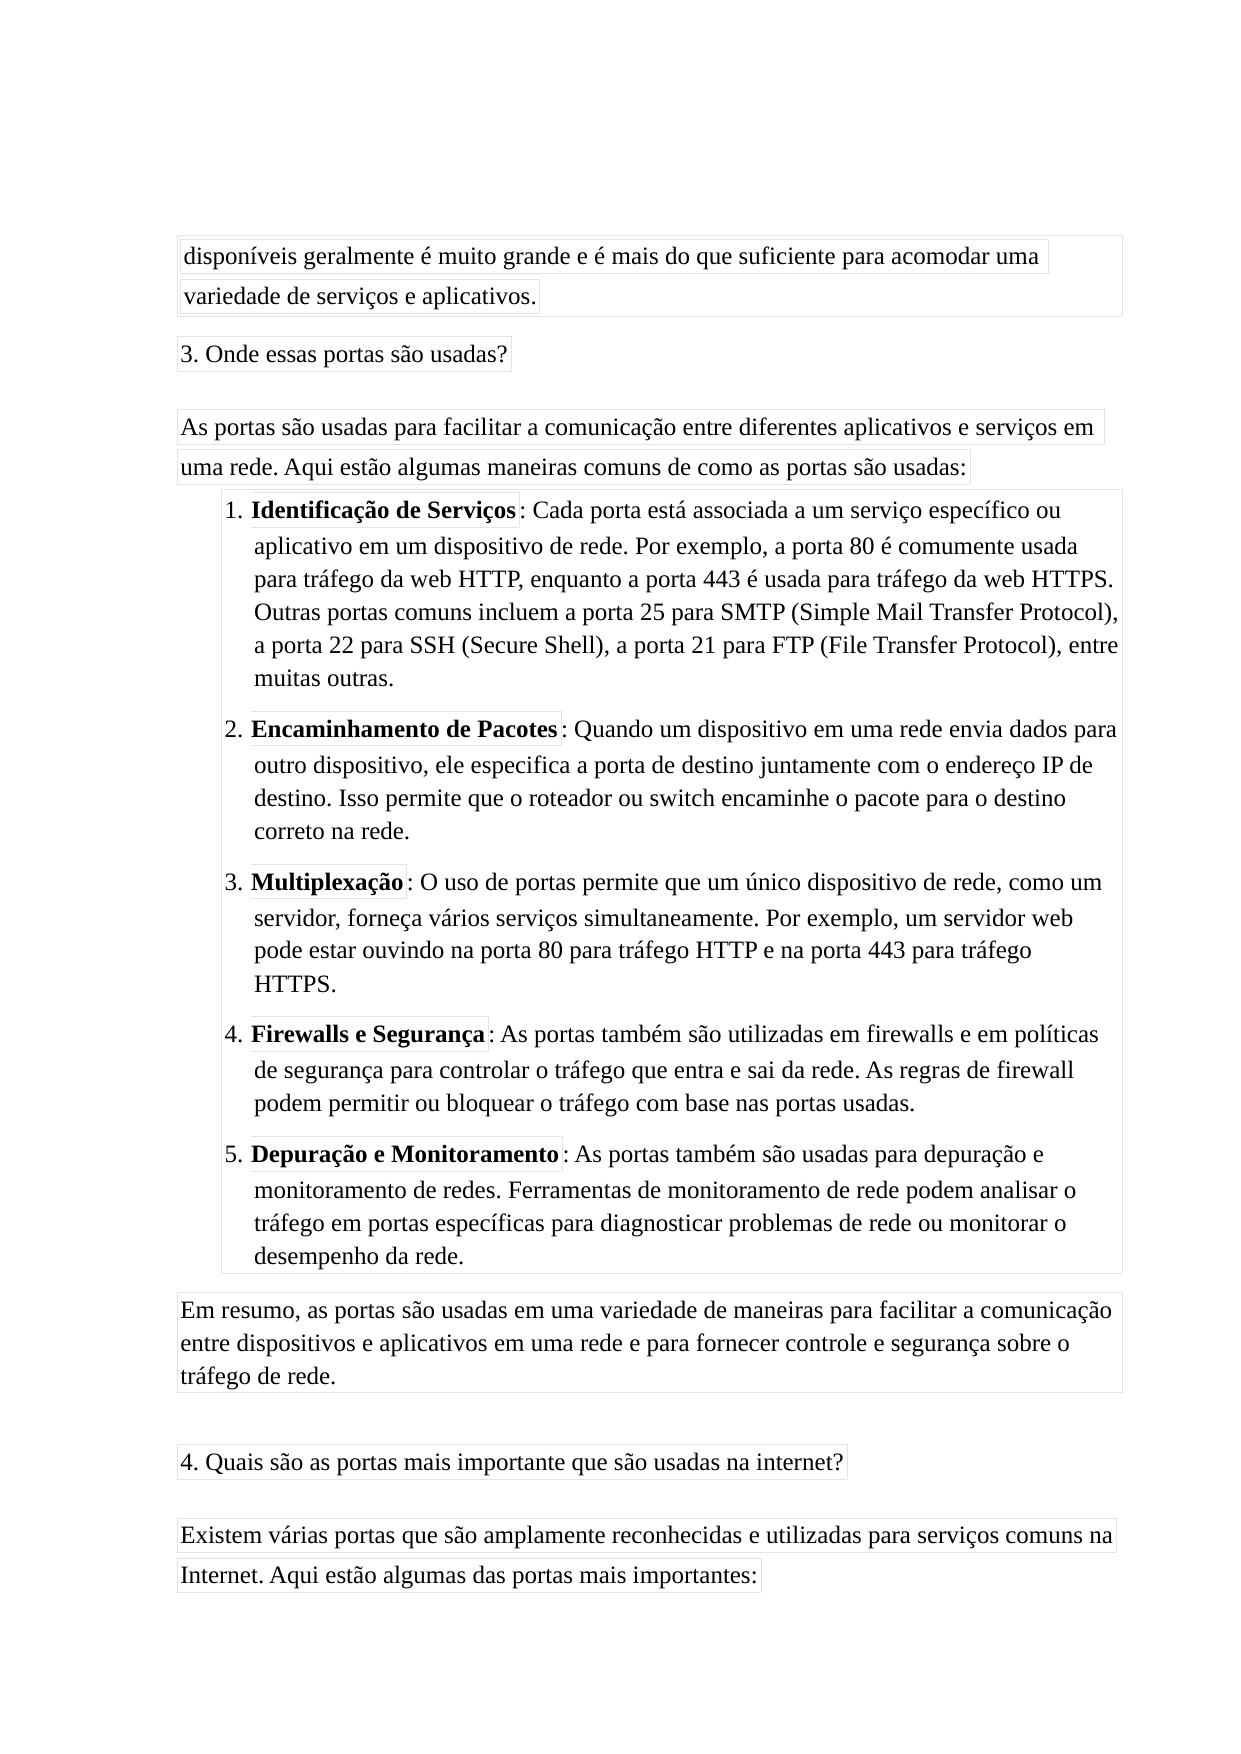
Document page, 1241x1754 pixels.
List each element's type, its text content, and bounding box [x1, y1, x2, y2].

list Encaminhamento de Pacotes: Quando um dispositivo em uma rede envia dados para outro dispositivo, ele especifica a porta de destino juntamente com o endereço IP de destino. Isso permite que o roteador ou switch encaminhe o pacote para o destino correto na rede. [222, 708, 1122, 845]
list Depuração e Monitoramento: As portas também são usadas para depuração e monitoramento de redes. Ferramentas de monitoramento de rede podem analisar o tráfego em portas específicas para diagnosticar problemas de rede ou monitorar o desempenho da rede. [222, 1133, 1122, 1273]
text Existem várias portas que são amplamente reconhecidas e utilizadas para serviços comuns na Internet. Aqui estão algumas das portas mais importantes: [177, 1517, 1122, 1592]
text [512, 336, 1122, 371]
text Em resumo, as portas são usadas em uma variedade de maneiras para facilitar a comunicação entre dispositivos e aplicativos em uma rede e para fornecer controle e segurança sobre o tráfego de rede. [178, 1293, 1122, 1392]
list Firewalls e Segurança: As portas também são utilizadas em firewalls e em políticas de segurança para controlar o tráfego que entra e sai da rede. As regras de firewall podem permitir ou bloquear o tráfego com base nas portas usadas. [222, 1013, 1122, 1117]
list Multiplexação: O uso de portas permite que um único dispositivo de rede, como um servidor, forneça vários serviços simultaneamente. Por exemplo, um servidor web pode estar ouvindo na porta 80 para tráfego HTTP e na porta 443 para tráfego HTTPS. [222, 861, 1122, 997]
text disponíveis geralmente é muito grande e é mais do que suficiente para acomodar uma variedade de serviços e aplicativos. [178, 236, 1122, 316]
list Identificação de Serviços: Cada porta está associada a um serviço específico ou aplicativo em um dispositivo de rede. Por exemplo, a porta 80 é comumente usada para tráfego da web HTTP, enquanto a porta 443 é usada para tráfego da web HTTPS. Outras portas comuns incluem a porta 25 para SMTP (Simple Mail Transfer Protocol), a porta 22 para SSH (Secure Shell), a porta 21 para FTP (File Transfer Protocol), entre muitas outras. [222, 490, 1122, 692]
text [848, 1444, 1122, 1479]
text As portas são usadas para facilitar a comunicação entre diferentes aplicativos e serviços em uma rede. Aqui estão algumas maneiras comuns de como as portas são usadas: [177, 409, 1122, 484]
text 4. Quais são as portas mais importante que são usadas na internet? [178, 1445, 847, 1479]
text 3. Onde essas portas são usadas? [178, 337, 511, 371]
